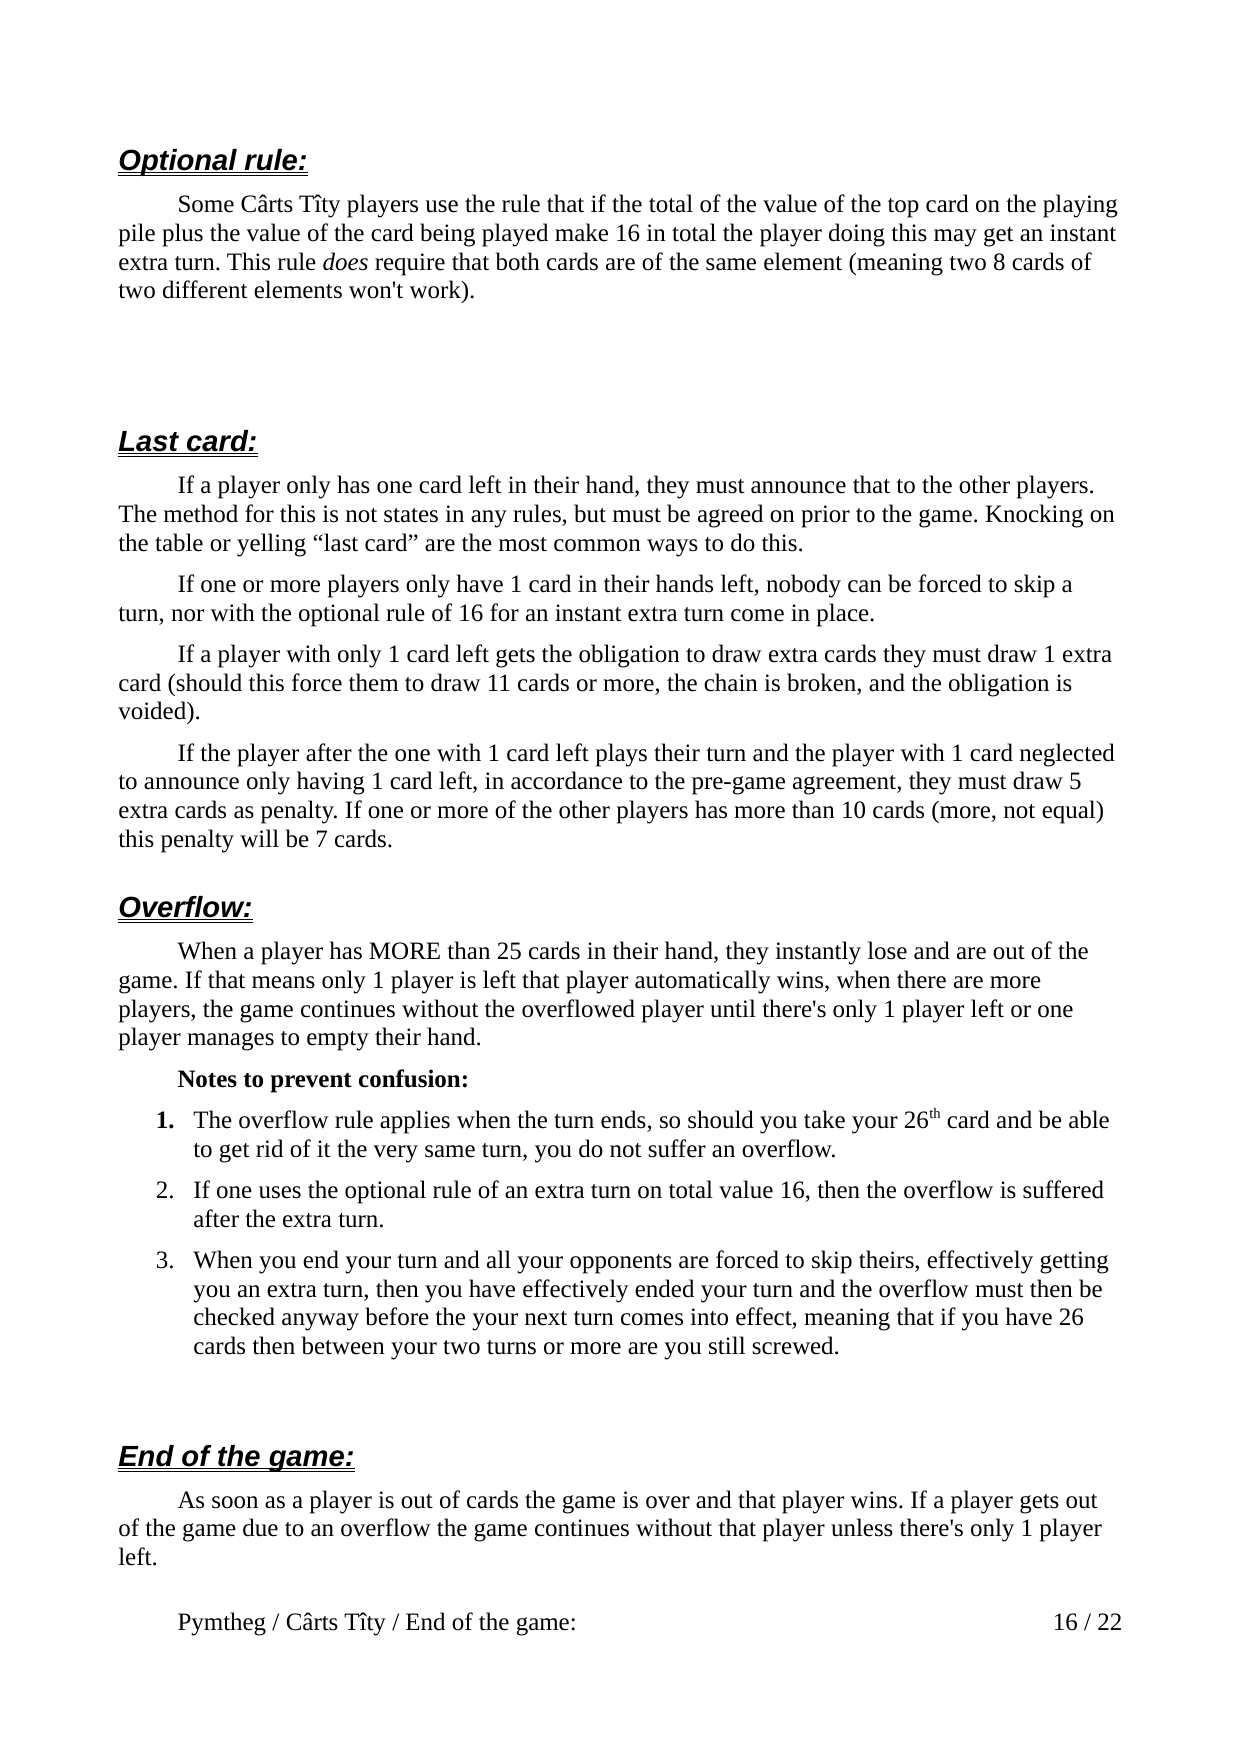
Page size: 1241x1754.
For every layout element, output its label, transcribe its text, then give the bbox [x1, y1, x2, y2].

list If one uses the optional rule of an extra turn on total value 16, then the overflow is suffered after the extra turn. [156, 1175, 1122, 1232]
text When a player has MORE than 25 cards in their hand, they instantly lose and are out of the game. If that means only 1 player is left that player automatically wins, when there are more players, the game continues without the overflowed player until there's only 1 player left or one player manages to empty their hand. [118, 936, 1122, 1051]
text As soon as a player is out of cards the game is over and that player wins. If a player gets out of the game due to an overflow the game continues without that player unless there's only 1 player left. [118, 1485, 1122, 1571]
text Some Cârts Tîty players use the rule that if the total of the value of the top card on the playing pile plus the value of the card being played make 16 in total the player doing this may get an instant extra turn. This rule does require that both cards are of the same element (meaning two 8 cards of two different elements won't work). [118, 189, 1122, 304]
text Notes to prevent confusion: [118, 1064, 1122, 1092]
list When you end your turn and all your opponents are forced to skip theirs, effectively getting you an extra turn, then you have effectively ended your turn and the overflow must then be checked anyway before the your next turn comes into effect, meaning that if you have 26 cards then between your two turns or more are you still screwed. [156, 1245, 1122, 1360]
text If one or more players only have 1 card in their hands left, nobody can be forced to skip a turn, nor with the optional rule of 16 for an instant extra turn come in place. [118, 569, 1122, 626]
subtitle Optional rule: [118, 143, 1122, 177]
subtitle Overflow: [118, 890, 1122, 924]
list The overflow rule applies when the turn ends, so should you take your 26th card and be able to get rid of it the very same turn, you do not suffer an overflow. [156, 1105, 1122, 1162]
subtitle End of the game: [118, 1439, 1122, 1472]
text If a player with only 1 card left gets the obligation to draw extra cards they must draw 1 extra card (should this force them to draw 11 cards or more, the chain is broken, and the obligation is voided). [118, 639, 1122, 725]
text If a player only has one card left in their hand, they must announce that to the other players. The method for this is not states in any rules, but must be agreed on prior to the game. Knocking on the table or yelling “last card” are the most common ways to do this. [118, 470, 1122, 556]
text If the player after the one with 1 card left plays their turn and the player with 1 card neglected to announce only having 1 card left, in accordance to the pre-game agreement, they must draw 5 extra cards as penalty. If one or more of the other players has more than 10 cards (more, not equal) this penalty will be 7 cards. [118, 738, 1122, 853]
subtitle Last card: [118, 424, 1122, 458]
